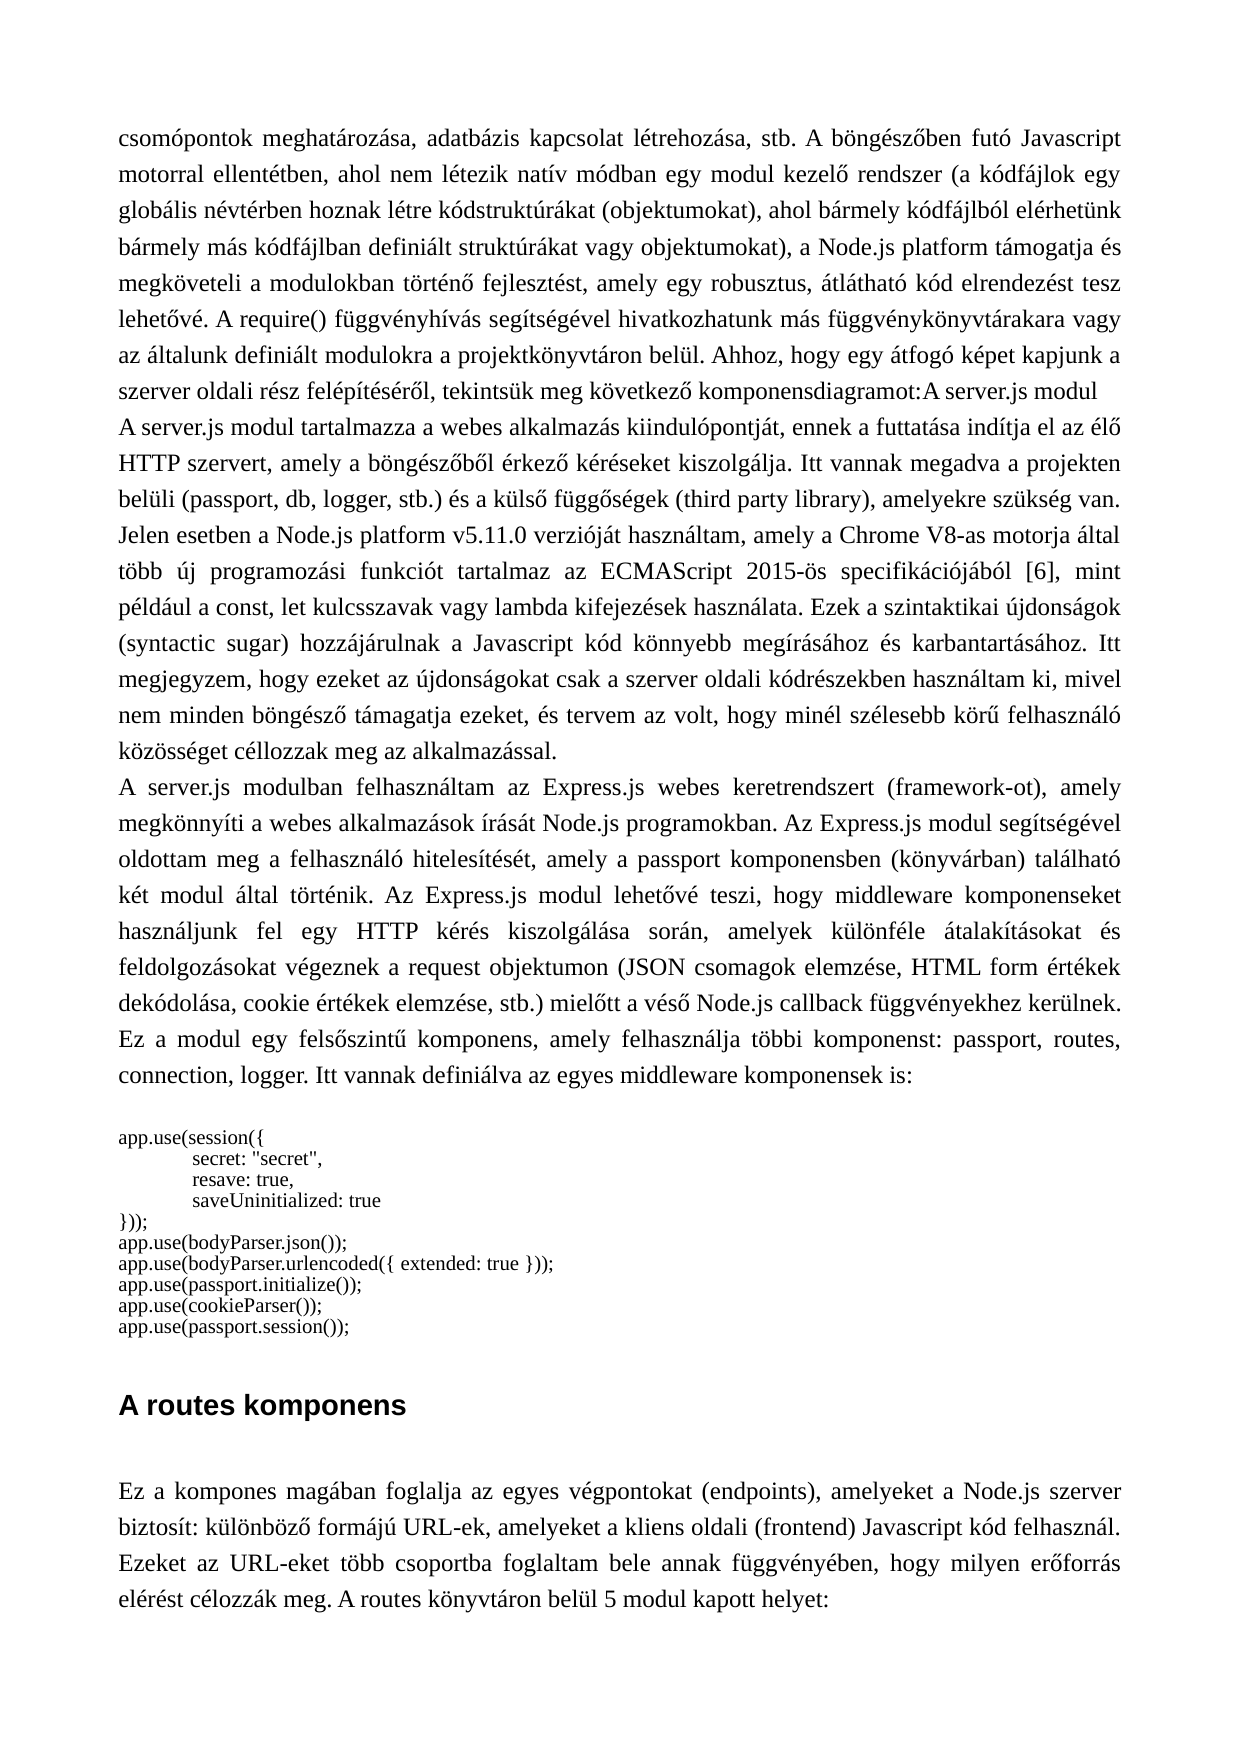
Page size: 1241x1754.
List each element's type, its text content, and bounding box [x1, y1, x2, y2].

text A server.js modulban felhasználtam az Express.js webes keretrendszert (framework-ot), amely megkönnyíti a webes alkalmazások írását Node.js programokban. Az Express.js modul segítségével oldottam meg a felhasználó hitelesítését, amely a passport komponensben (könyvárban) található két modul által történik. Az Express.js modul lehetővé teszi, hogy middleware komponenseket használjunk fel egy HTTP kérés kiszolgálása során, amelyek különféle átalakításokat és feldolgozásokat végeznek a request objektumon (JSON csomagok elemzése, HTML form értékek dekódolása, cookie értékek elemzése, stb.) mielőtt a véső Node.js callback függvényekhez kerülnek. [118, 767, 1122, 1019]
text saveUninitialized: true [118, 1190, 1122, 1211]
text secret: "secret", [118, 1148, 1122, 1169]
text A server.js modul tartalmazza a webes alkalmazás kiindulópontját, ennek a futtatása indítja el az élő HTTP szervert, amely a böngészőből érkező kéréseket kiszolgálja. Itt vannak megadva a projekten belüli (passport, db, logger, stb.) és a külső függőségek (third party library), amelyekre szükség van. Jelen esetben a Node.js platform v5.11.0 verzióját használtam, amely a Chrome V8-as motorja által több új programozási funkciót tartalmaz az ECMAScript 2015-ös specifikációjából [6], mint például a const, let kulcsszavak vagy lambda kifejezések használata. Ezek a szintaktikai újdonságok (syntactic sugar) hozzájárulnak a Javascript kód könnyebb megírásához és karbantartásához. Itt megjegyzem, hogy ezeket az újdonságokat csak a szerver oldali kódrészekben használtam ki, mivel nem minden böngésző támagatja ezeket, és tervem az volt, hogy minél szélesebb körű felhasználó közösséget céllozzak meg az alkalmazással. [118, 406, 1122, 767]
text app.use(session({ [118, 1127, 1122, 1148]
text csomópontok meghatározása, adatbázis kapcsolat létrehozása, stb. A böngészőben futó Javascript motorral ellentétben, ahol nem létezik natív módban egy modul kezelő rendszer (a kódfájlok egy globális névtérben hoznak létre kódstruktúrákat (objektumokat), ahol bármely kódfájlból elérhetünk bármely más kódfájlban definiált struktúrákat vagy objektumokat), a Node.js platform támogatja és megköveteli a modulokban történő fejlesztést, amely egy robusztus, átlátható kód elrendezést tesz lehetővé. A require() függvényhívás segítségével hivatkozhatunk más függvénykönyvtárakara vagy az általunk definiált modulokra a projektkönyvtáron belül. Ahhoz, hogy egy átfogó képet kapjunk a szerver oldali rész felépítéséről, tekintsük meg következő komponensdiagramot:A server.js modul [118, 118, 1122, 406]
text app.use(cookieParser()); [118, 1296, 1122, 1317]
text })); [118, 1211, 1122, 1232]
text app.use(passport.session()); [118, 1317, 1122, 1338]
text Ez a kompones magában foglalja az egyes végpontokat (endpoints), amelyeket a Node.js szerver biztosít: különböző formájú URL-ek, amelyeket a kliens oldali (frontend) Javascript kód felhasznál. Ezeket az URL-eket több csoportba foglaltam bele annak függvényében, hogy milyen erőforrás elérést célozzák meg. A routes könyvtáron belül 5 modul kapott helyet: [118, 1470, 1122, 1614]
text app.use(bodyParser.json()); [118, 1232, 1122, 1253]
text resave: true, [118, 1169, 1122, 1190]
text app.use(passport.initialize()); [118, 1274, 1122, 1296]
text app.use(bodyParser.urlencoded({ extended: true })); [118, 1253, 1122, 1274]
subtitle A routes komponens [118, 1388, 1122, 1422]
text Ez a modul egy felsőszintű komponens, amely felhasználja többi komponenst: passport, routes, connection, logger. Itt vannak definiálva az egyes middleware komponensek is: [118, 1019, 1122, 1091]
